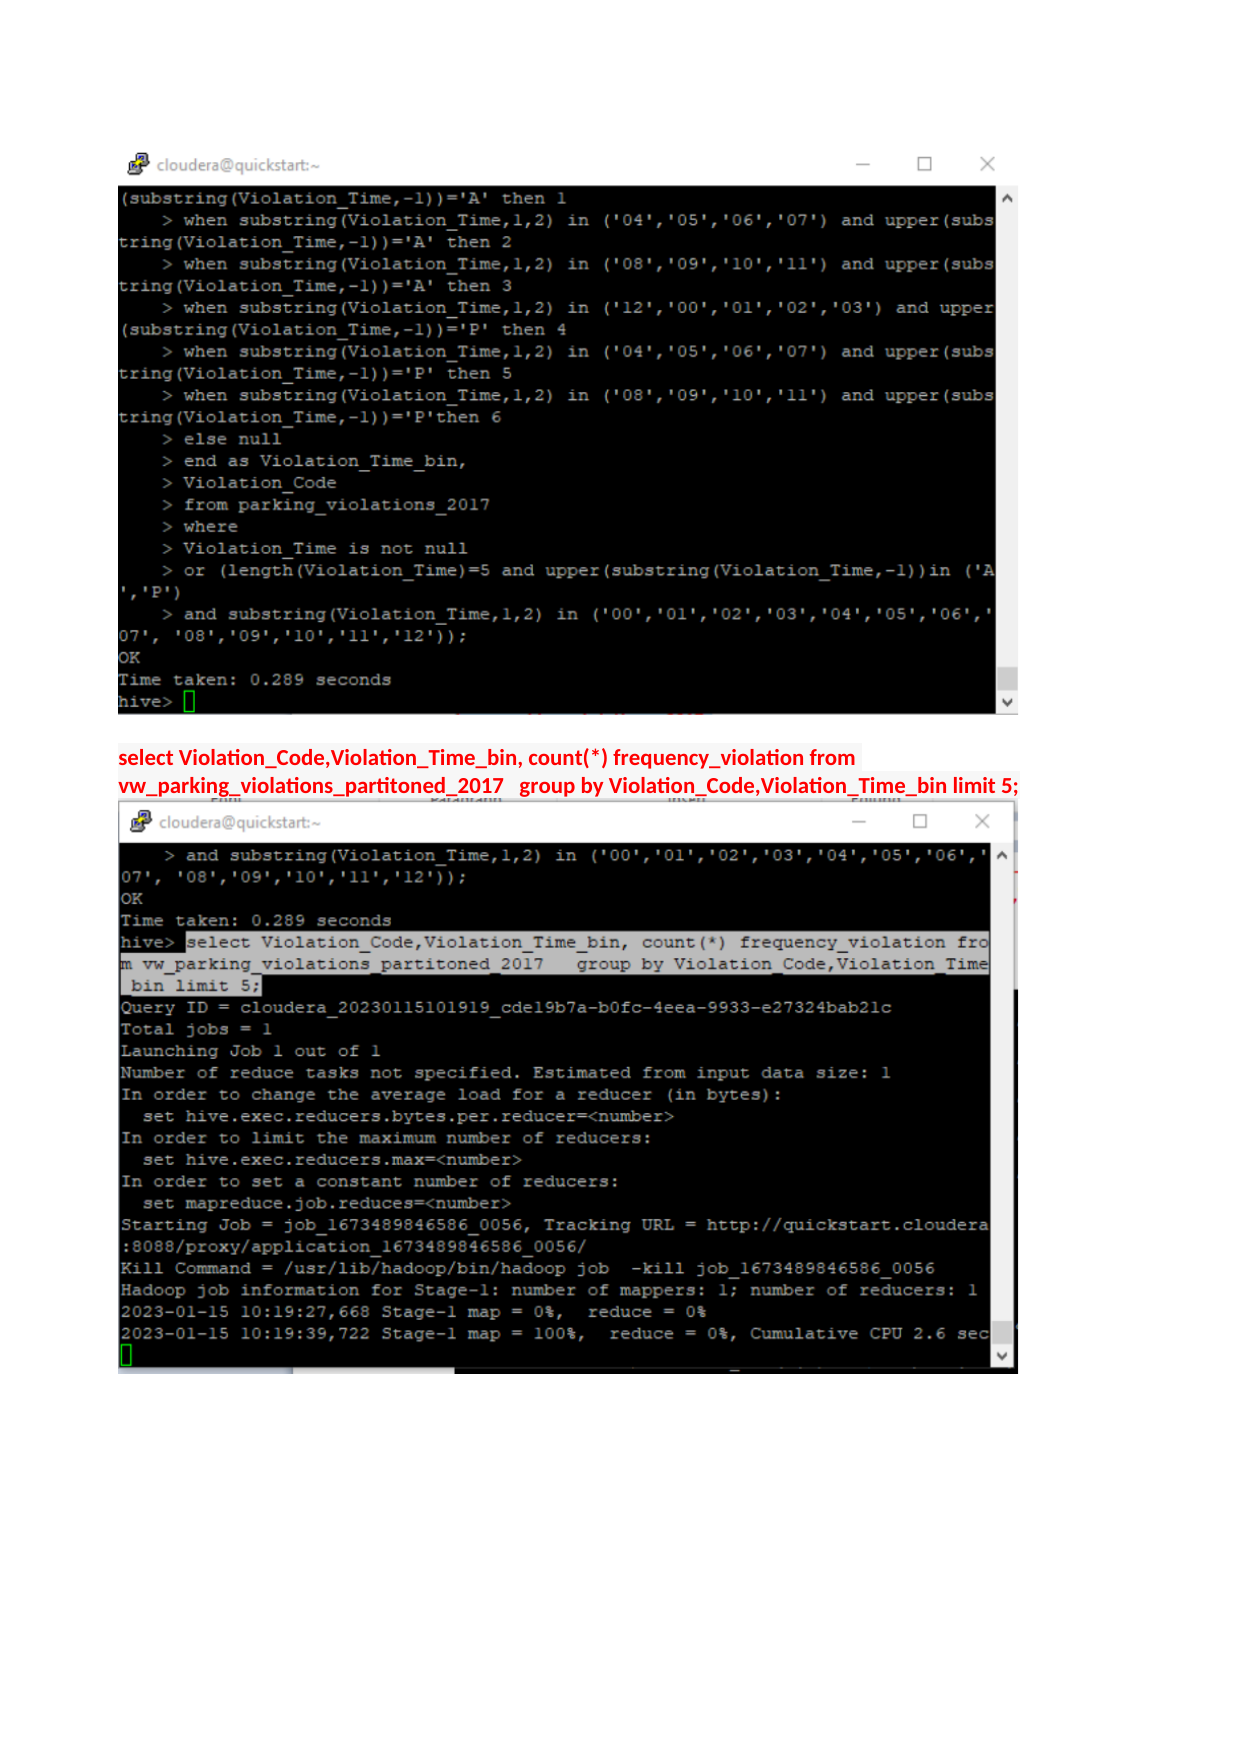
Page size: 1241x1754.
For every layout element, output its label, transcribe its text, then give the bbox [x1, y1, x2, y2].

text select Violation_Code,Violation_Time_bin, count(*) frequency_violation from vw_parking_violations_partitoned_2017 group by Violation_Code,Violation_Time_bin limit 5; [118, 743, 1122, 799]
